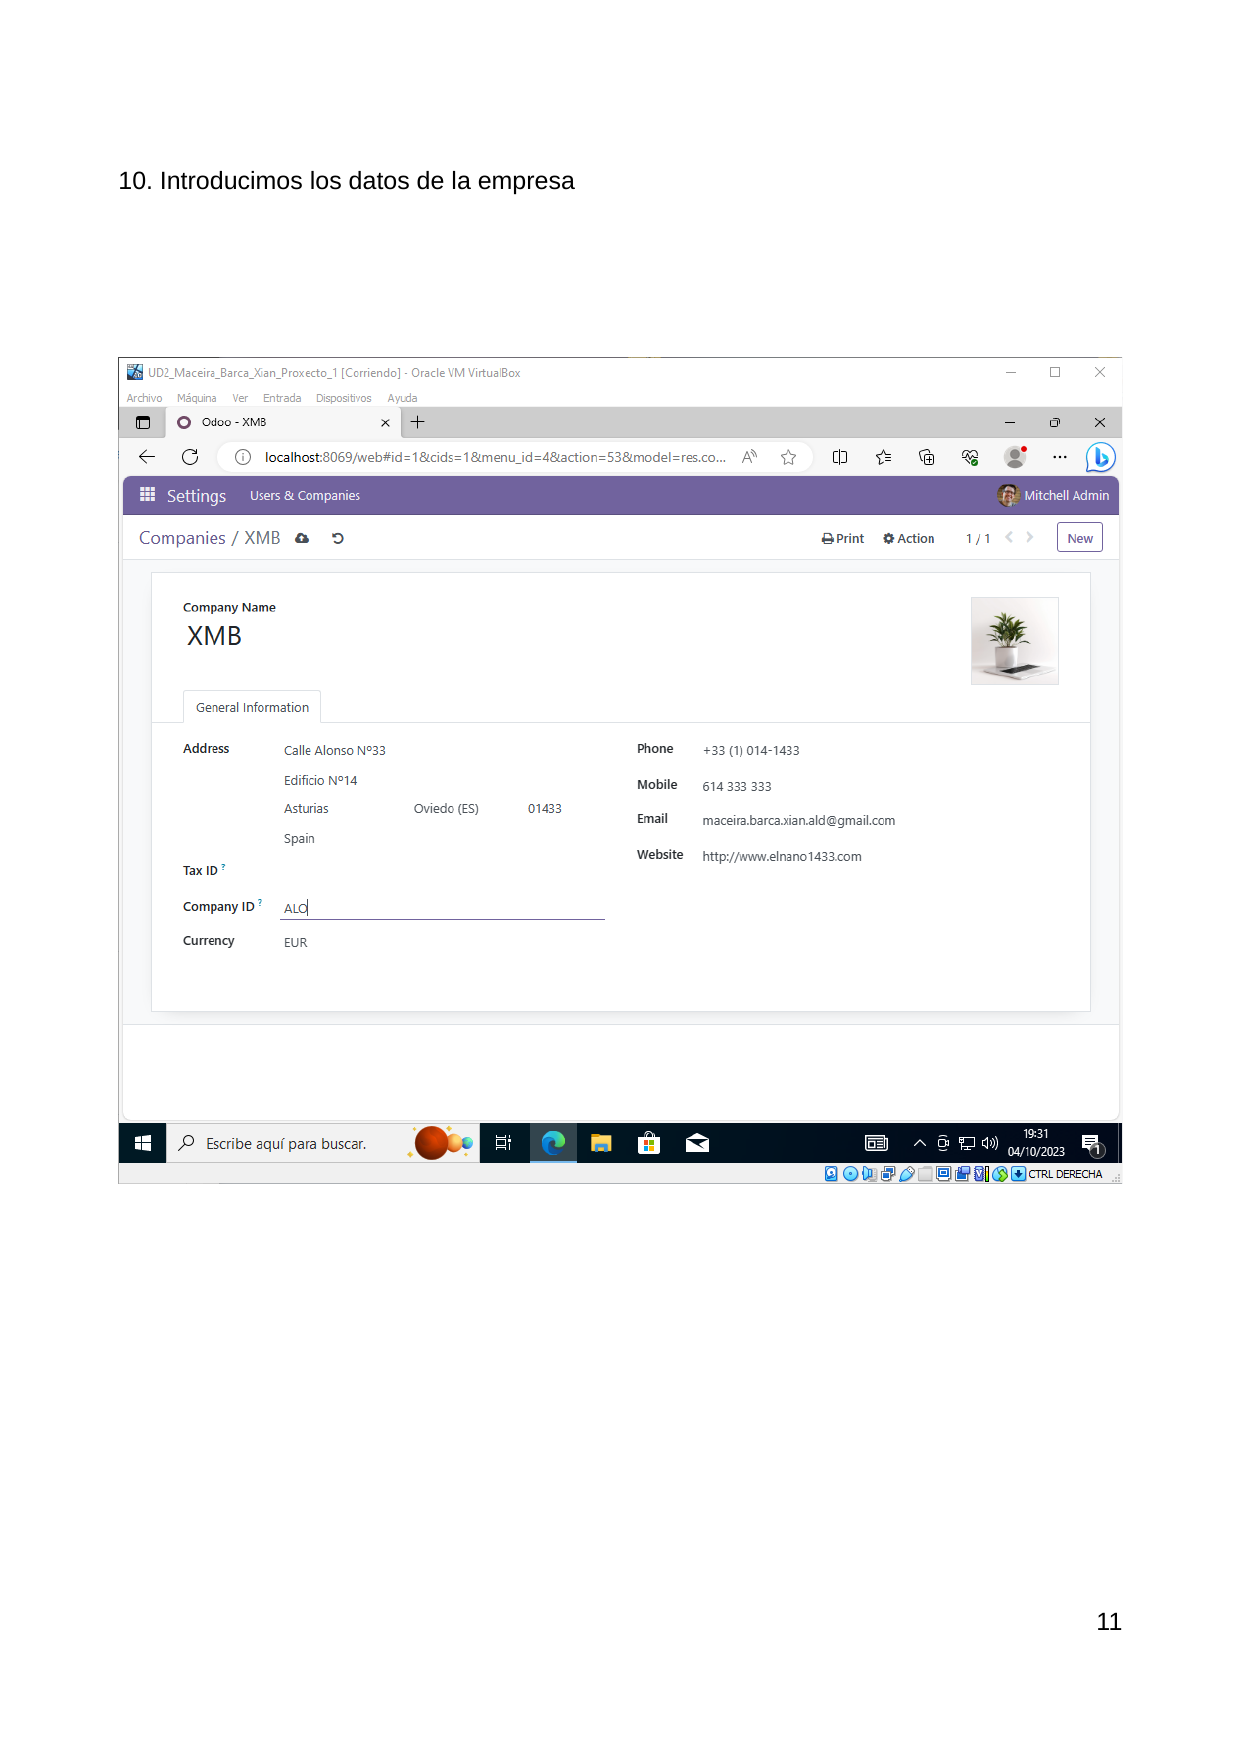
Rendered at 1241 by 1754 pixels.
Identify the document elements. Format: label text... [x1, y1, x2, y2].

picture [118, 357, 1123, 1184]
text 10. Introducimos los datos de la empresa [118, 166, 1122, 195]
